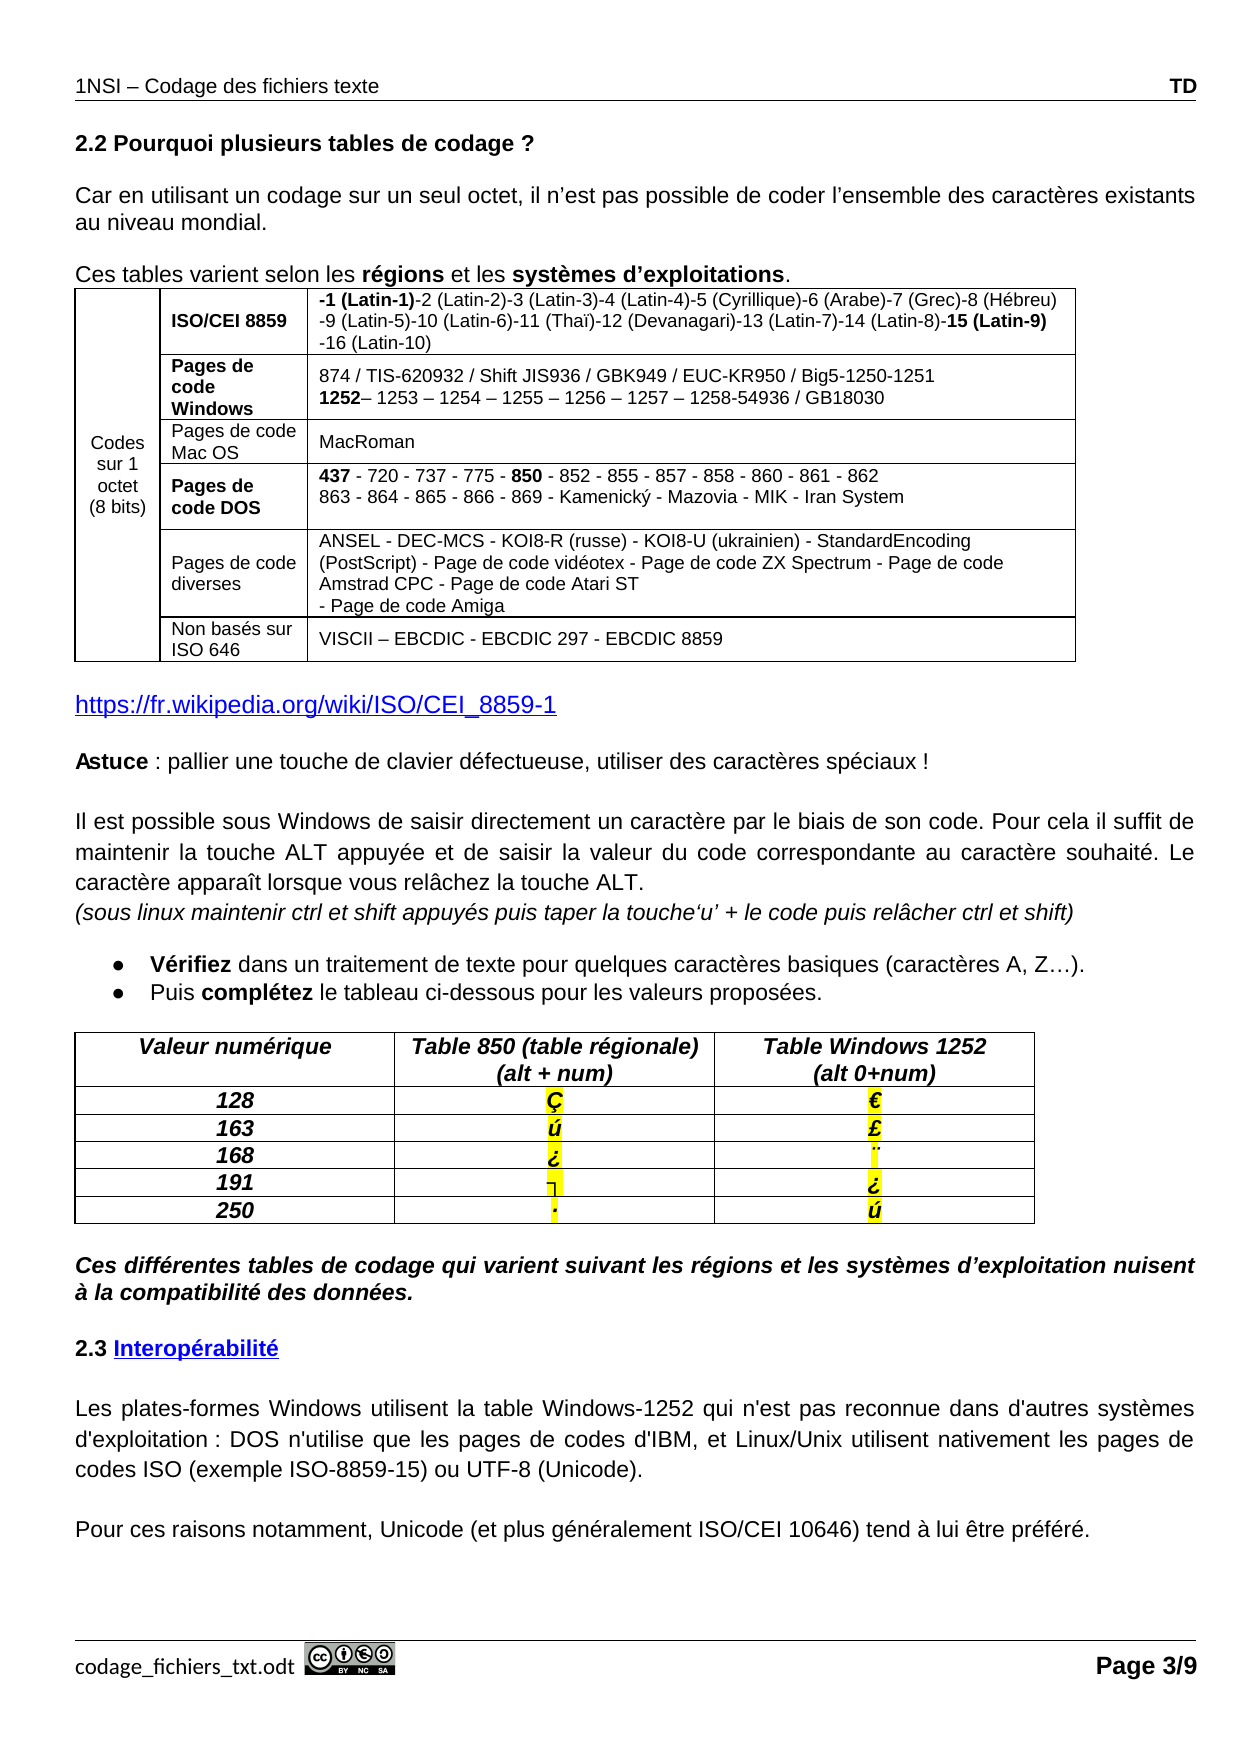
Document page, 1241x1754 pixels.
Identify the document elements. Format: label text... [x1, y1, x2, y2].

table_cell 437 - 720 - 737 - 775 - 850 - 852 - 855 - 857 - 858 - 860 - 861 - 862 863 - 864 - 865 - 866 - 869 - Kamenický - Mazovia - MIK - Iran System [308, 464, 1075, 529]
table_cell ú [395, 1115, 714, 1141]
table_cell ¿ [715, 1169, 1034, 1196]
table_cell 874 / TIS-620932 / Shift JIS936 / GBK949 / EUC-KR950 / Big5-1250-1251 1252– 1253 – 1254 – 1255 – 1256 – 1257 – 1258-54936 / GB18030 [308, 355, 1075, 419]
table_cell · [395, 1197, 714, 1223]
table_cell ANSEL - DEC-MCS - KOI8-R (russe) - KOI8-U (ukrainien) - StandardEncoding (PostScript) - Page de code vidéotex - Page de code ZX Spectrum - Page de code Amstrad CPC - Page de code Atari ST - Page de code Amiga [308, 530, 1075, 616]
list Puis complétez le tableau ci-dessous pour les valeurs proposées. [112, 978, 1196, 1006]
list Astuce : pallier une touche de clavier défectueuse, utiliser des caractères spéciaux ! [75, 748, 1196, 774]
table_header Valeur numérique [76, 1033, 394, 1086]
list Vérifiez dans un traitement de texte pour quelques caractères basiques (caractères A, Z…). [112, 950, 1196, 978]
table_cell 168 [76, 1142, 394, 1168]
table_header -1 (Latin-1)-2 (Latin-2)-3 (Latin-3)-4 (Latin-4)-5 (Cyrillique)-6 (Arabe)-7 (Grec)-8 (Hébreu) -9 (Latin-5)-10 (Latin-6)-11 (Thaï)-12 (Devanagari)-13 (Latin-7)-14 (Latin-8)-15 (Latin-9) -16 (Latin-10) [308, 289, 1075, 353]
table_cell ú [715, 1197, 1034, 1223]
table_cell ¨ [715, 1142, 1034, 1168]
table_cell ¿ [395, 1142, 714, 1168]
list Les plates-formes Windows utilisent la table Windows-1252 qui n'est pas reconnue dans d'autres systèmes d'exploitation : DOS n'utilise que les pages de codes d'IBM, et Linux/Unix utilisent nativement les pages de codes ISO (exemple ISO-8859-15) ou UTF-8 (Unicode). [75, 1395, 1196, 1482]
table_cell 163 [76, 1115, 394, 1141]
text Car en utilisant un codage sur un seul octet, il n’est pas possible de coder l’ensemble des caractères existants au niveau mondial. [75, 182, 1196, 235]
table_cell Pages de code DOS [161, 464, 307, 529]
table_cell Ç [395, 1087, 714, 1113]
text 2.2 Pourquoi plusieurs tables de codage ? [75, 129, 1196, 156]
list (sous linux maintenir ctrl et shift appuyés puis taper la touche‘u’ + le code puis relâcher ctrl et shift) [75, 899, 1196, 925]
picture [304, 1642, 396, 1675]
list 2.3 Interopérabilité [75, 1335, 1196, 1361]
table_header Codes sur 1 octet (8 bits) [76, 289, 159, 661]
list Il est possible sous Windows de saisir directement un caractère par le biais de son code. Pour cela il suffit de maintenir la touche ALT appuyée et de saisir la valeur du code correspondante au caractère souhaité. Le caractère apparaît lorsque vous relâchez la touche ALT. [75, 808, 1196, 895]
table_cell MacRoman [308, 420, 1075, 463]
table_cell 250 [76, 1197, 394, 1223]
table_cell 191 [76, 1169, 394, 1196]
table_cell € [715, 1087, 1034, 1113]
table_header ISO/CEI 8859 [161, 289, 307, 353]
table_header Table Windows 1252 (alt 0+num) [715, 1033, 1034, 1086]
table_cell £ [715, 1115, 1034, 1141]
table_cell 128 [76, 1087, 394, 1113]
text https://fr.wikipedia.org/wiki/ISO/CEI_8859-1 [75, 690, 1196, 719]
table_cell Pages de code diverses [161, 530, 307, 616]
table_cell ┐ [395, 1169, 714, 1196]
text Ces différentes tables de codage qui varient suivant les régions et les systèmes d’exploitation nuisent à la compatibilité des données. [75, 1252, 1196, 1305]
table_header Table 850 (table régionale) (alt + num) [395, 1033, 714, 1086]
table_cell VISCII – EBCDIC - EBCDIC 297 - EBCDIC 8859 [308, 618, 1075, 661]
text Ces tables varient selon les régions et les systèmes d’exploitations. [75, 261, 1196, 288]
list Pour ces raisons notamment, Unicode (et plus généralement ISO/CEI 10646) tend à lui être préféré. [75, 1516, 1196, 1543]
table_cell Pages de code Windows [161, 355, 307, 419]
table_cell Pages de code Mac OS [161, 420, 307, 463]
table_cell Non basés sur ISO 646 [161, 618, 307, 661]
